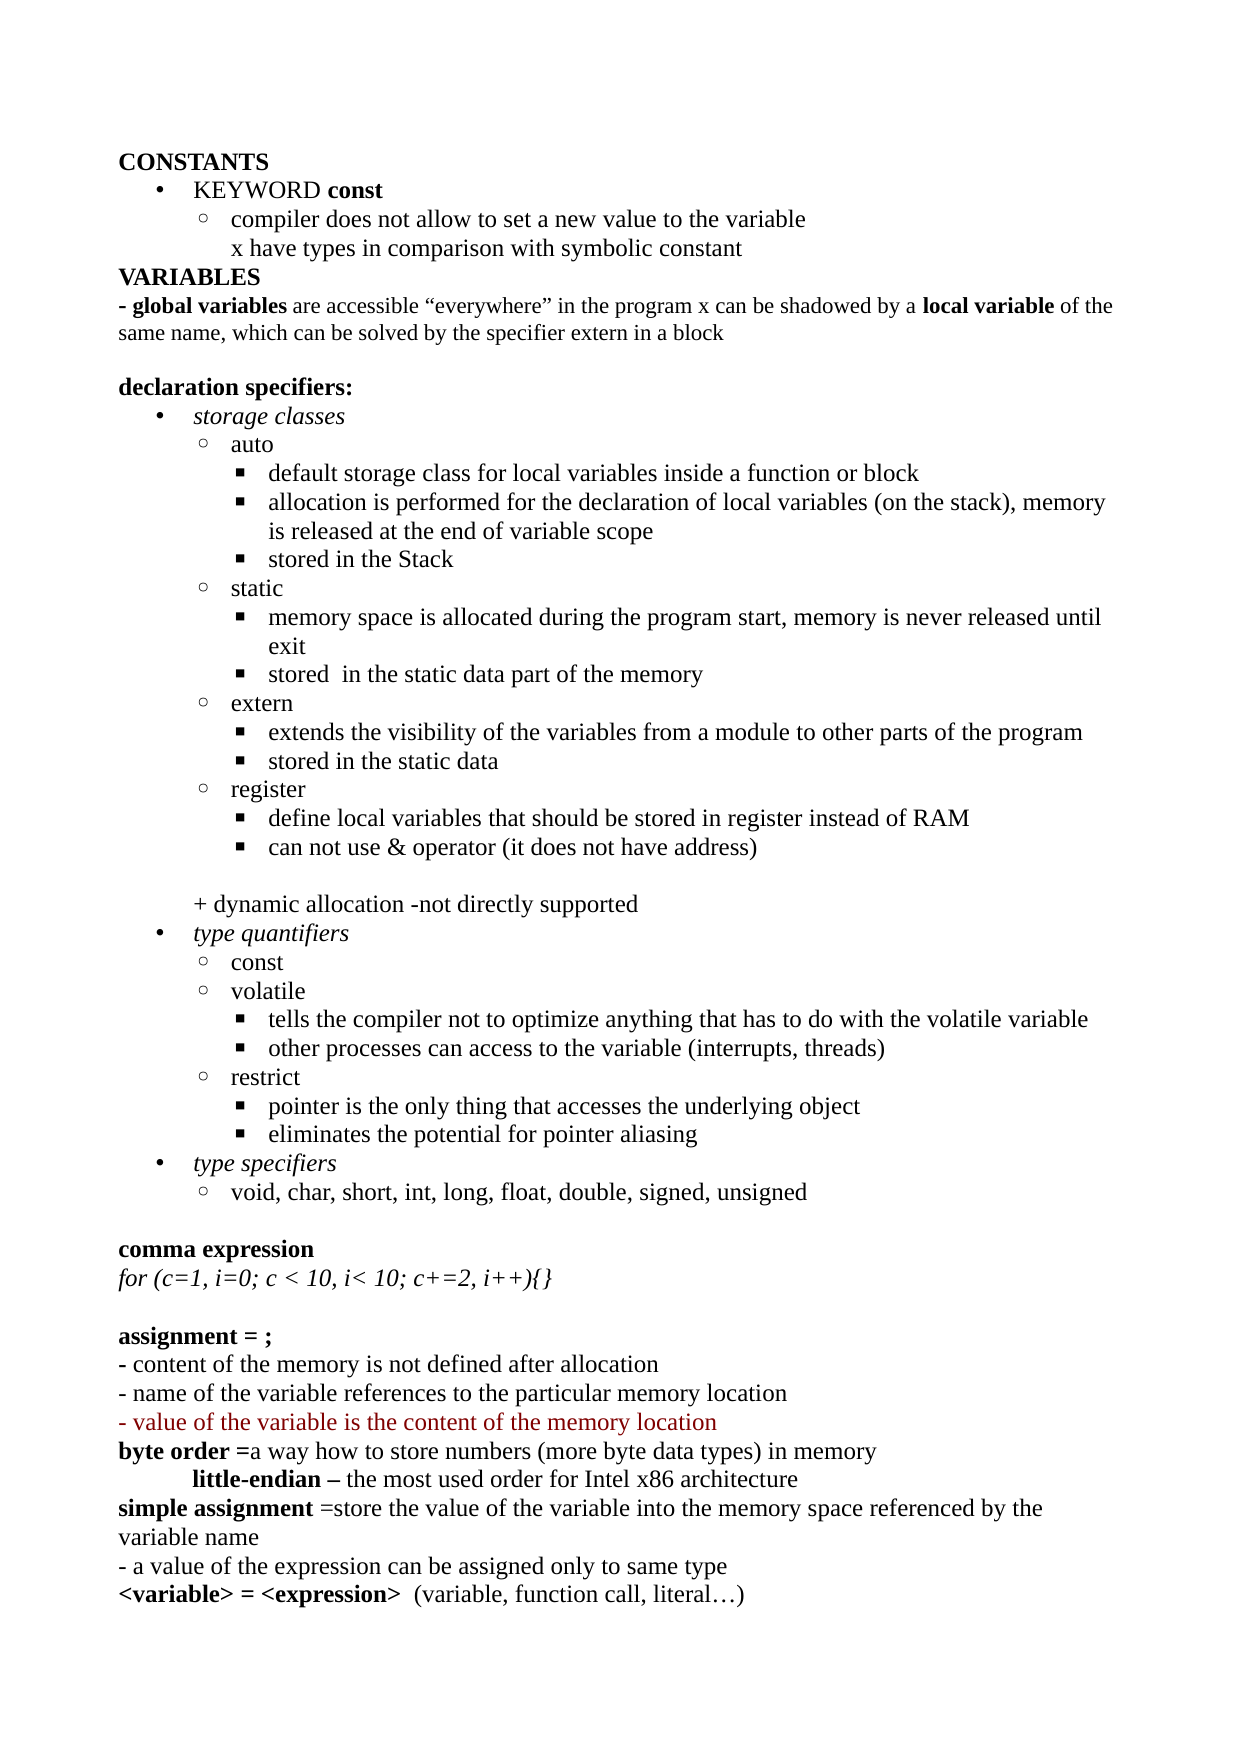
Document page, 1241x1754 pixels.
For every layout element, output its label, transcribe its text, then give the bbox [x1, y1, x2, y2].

list extern [193, 688, 1122, 717]
list restrict [193, 1062, 1122, 1091]
list register [193, 774, 1122, 803]
text assignment = ; [118, 1321, 1122, 1349]
list stored in the Stack [231, 544, 1122, 573]
list volatile [193, 976, 1122, 1004]
list pointer is the only thing that accesses the underlying object [231, 1091, 1122, 1119]
list eliminates the potential for pointer aliasing [231, 1119, 1122, 1148]
list tells the compiler not to optimize anything that has to do with the volatile variable [231, 1004, 1122, 1033]
text little-endian – the most used order for Intel x86 architecture [118, 1464, 1122, 1493]
text - a value of the expression can be assigned only to same type [118, 1551, 1122, 1579]
list compiler does not allow to set a new value to the variable [193, 204, 1122, 233]
text VARIABLES [118, 262, 1122, 291]
text - name of the variable references to the particular memory location [118, 1378, 1122, 1407]
list void, char, short, int, long, float, double, signed, unsigned [193, 1177, 1122, 1206]
list can not use & operator (it does not have address) [231, 832, 1122, 861]
list extends the visibility of the variables from a module to other parts of the program [231, 717, 1122, 746]
list memory space is allocated during the program start, memory is never released until exit [231, 602, 1122, 659]
list + dynamic allocation -not directly supported [156, 889, 1122, 918]
list KEYWORD const [156, 176, 1122, 204]
list static [193, 573, 1122, 602]
text - global variables are accessible “everywhere” in the program x can be shadowed by a local variable of the same name, which can be solved by the specifier extern in a block [118, 291, 1122, 346]
list type quantifiers [156, 918, 1122, 947]
list auto [193, 429, 1122, 458]
text - value of the variable is the content of the memory location [118, 1407, 1122, 1436]
text declaration specifiers: [118, 372, 1122, 401]
text simple assignment =store the value of the variable into the memory space referenced by the variable name [118, 1493, 1122, 1551]
list stored in the static data part of the memory [231, 659, 1122, 688]
list storage classes [156, 401, 1122, 429]
text byte order =a way how to store numbers (more byte data types) in memory [118, 1436, 1122, 1464]
list x have types in comparison with symbolic constant [193, 233, 1122, 262]
text <variable> = <expression> (variable, function call, literal…) [118, 1579, 1122, 1608]
list allocation is performed for the declaration of local variables (on the stack), memory is released at the end of variable scope [231, 487, 1122, 544]
list stored in the static data [231, 746, 1122, 774]
list const [193, 947, 1122, 976]
text - content of the memory is not defined after allocation [118, 1349, 1122, 1378]
list define local variables that should be stored in register instead of RAM [231, 803, 1122, 832]
text comma expression [118, 1234, 1122, 1263]
text CONSTANTS [118, 147, 1122, 176]
list default storage class for local variables inside a function or block [231, 458, 1122, 487]
text for (c=1, i=0; c < 10, i< 10; c+=2, i++){} [118, 1263, 1122, 1292]
list other processes can access to the variable (interrupts, threads) [231, 1033, 1122, 1062]
list type specifiers [156, 1148, 1122, 1177]
